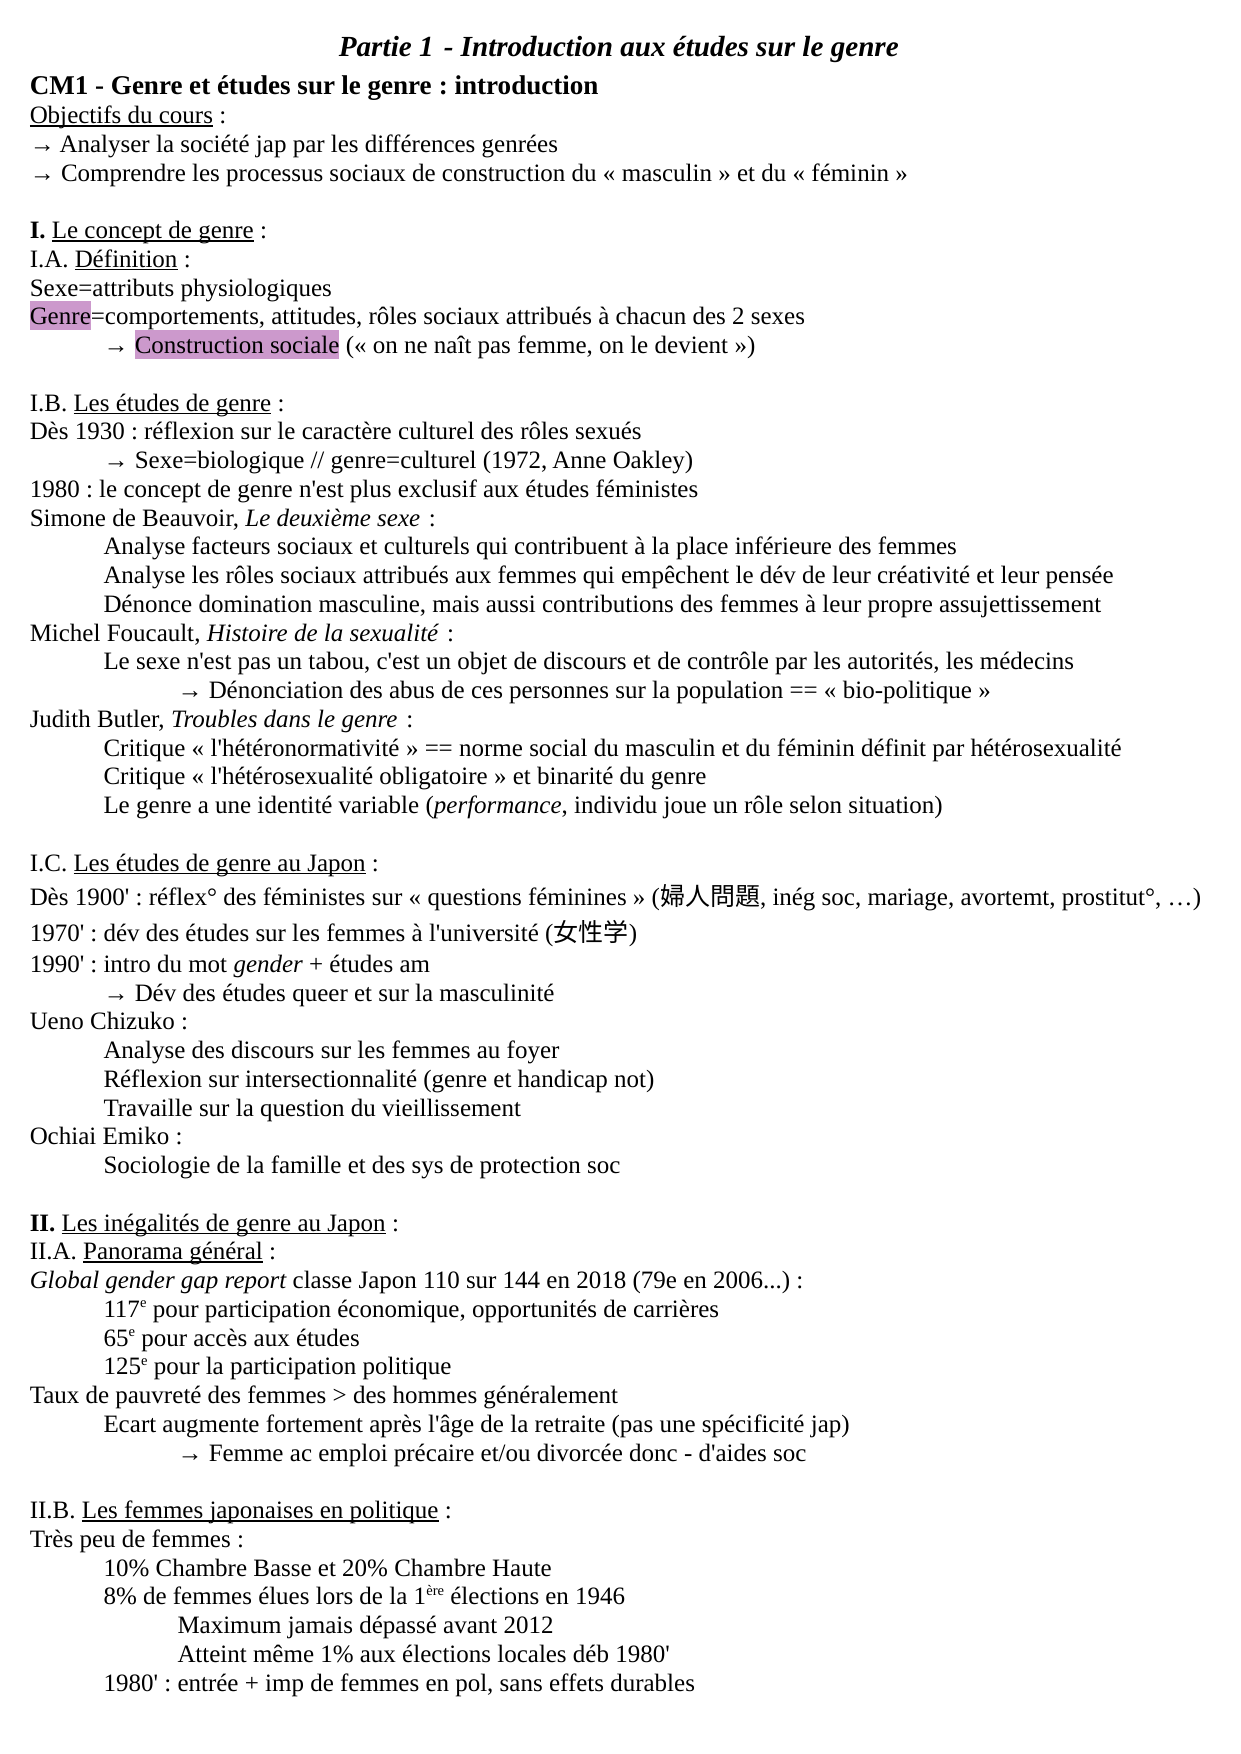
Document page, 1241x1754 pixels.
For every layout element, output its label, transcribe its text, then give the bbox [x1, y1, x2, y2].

text 8% de femmes élues lors de la 1ère élections en 1946 [29, 1581, 1211, 1610]
text 125e pour la participation politique [29, 1351, 1211, 1380]
text Travaille sur la question du vieillissement [29, 1093, 1211, 1121]
text 1980' : entrée + imp de femmes en pol, sans effets durables [29, 1668, 1211, 1696]
text 65e pour accès aux études [29, 1323, 1211, 1351]
text Ueno Chizuko : [29, 1006, 1211, 1035]
text I.C. Les études de genre au Japon : [29, 848, 1211, 876]
text Dès 1930 : réflexion sur le caractère culturel des rôles sexués [29, 416, 1211, 445]
text Ecart augmente fortement après l'âge de la retraite (pas une spécificité jap) [29, 1409, 1211, 1438]
text Partie 1 - Introduction aux études sur le genre [29, 29, 1211, 63]
text II.A. Panorama général : [29, 1236, 1211, 1265]
text Très peu de femmes : [29, 1524, 1211, 1553]
text → Sexe=biologique // genre=culturel (1972, Anne Oakley) [29, 445, 1211, 474]
text 1970' : dév des études sur les femmes à l'université (女性学) [29, 913, 1211, 949]
text Simone de Beauvoir, Le deuxième sexe : [29, 503, 1211, 531]
text CM1 - Genre et études sur le genre : introduction [29, 69, 1211, 100]
text Le sexe n'est pas un tabou, c'est un objet de discours et de contrôle par les autorités, les médecins [29, 646, 1211, 675]
text 10% Chambre Basse et 20% Chambre Haute [29, 1553, 1211, 1581]
text Dès 1900' : réflex° des féministes sur « questions féminines » (婦人問題, inég soc, mariage, avortemt, prostitut°, …) [29, 876, 1211, 913]
text Taux de pauvreté des femmes > des hommes généralement [29, 1380, 1211, 1409]
text 1980 : le concept de genre n'est plus exclusif aux études féministes [29, 474, 1211, 503]
text Analyse des discours sur les femmes au foyer [29, 1035, 1211, 1064]
text 117e pour participation économique, opportunités de carrières [29, 1294, 1211, 1323]
text Sociologie de la famille et des sys de protection soc [29, 1150, 1211, 1179]
text → Dénonciation des abus de ces personnes sur la population == « bio-politique » [29, 675, 1211, 704]
text 1990' : intro du mot gender + études am [29, 949, 1211, 978]
text Atteint même 1% aux élections locales déb 1980' [29, 1639, 1211, 1668]
text Maximum jamais dépassé avant 2012 [29, 1610, 1211, 1639]
text Judith Butler, Troubles dans le genre : [29, 704, 1211, 733]
text I. Le concept de genre : [29, 215, 1211, 244]
text Ochiai Emiko : [29, 1121, 1211, 1150]
text Analyse facteurs sociaux et culturels qui contribuent à la place inférieure des femmes [29, 531, 1211, 560]
text Réflexion sur intersectionnalité (genre et handicap not) [29, 1064, 1211, 1093]
text Critique « l'hétérosexualité obligatoire » et binarité du genre [29, 761, 1211, 790]
text → Analyser la société jap par les différences genrées [29, 129, 1211, 158]
text Dénonce domination masculine, mais aussi contributions des femmes à leur propre assujettissement [29, 589, 1211, 618]
text Global gender gap report classe Japon 110 sur 144 en 2018 (79e en 2006...) : [29, 1265, 1211, 1294]
text Le genre a une identité variable (performance, individu joue un rôle selon situation) [29, 790, 1211, 819]
text → Femme ac emploi précaire et/ou divorcée donc - d'aides soc [29, 1438, 1211, 1466]
text → Construction sociale (« on ne naît pas femme, on le devient ») [29, 330, 1211, 359]
text Critique « l'hétéronormativité » == norme social du masculin et du féminin définit par hétérosexualité [29, 733, 1211, 761]
text II.B. Les femmes japonaises en politique : [29, 1495, 1211, 1524]
text Genre=comportements, attitudes, rôles sociaux attribués à chacun des 2 sexes [29, 301, 1211, 330]
text Michel Foucault, Histoire de la sexualité : [29, 618, 1211, 646]
text → Dév des études queer et sur la masculinité [29, 978, 1211, 1006]
text Analyse les rôles sociaux attribués aux femmes qui empêchent le dév de leur créativité et leur pensée [29, 560, 1211, 589]
text → Comprendre les processus sociaux de construction du « masculin » et du « féminin » [29, 158, 1211, 186]
text I.A. Définition : [29, 244, 1211, 273]
text Sexe=attributs physiologiques [29, 273, 1211, 301]
text I.B. Les études de genre : [29, 388, 1211, 416]
text II. Les inégalités de genre au Japon : [29, 1208, 1211, 1236]
text Objectifs du cours : [29, 100, 1211, 129]
